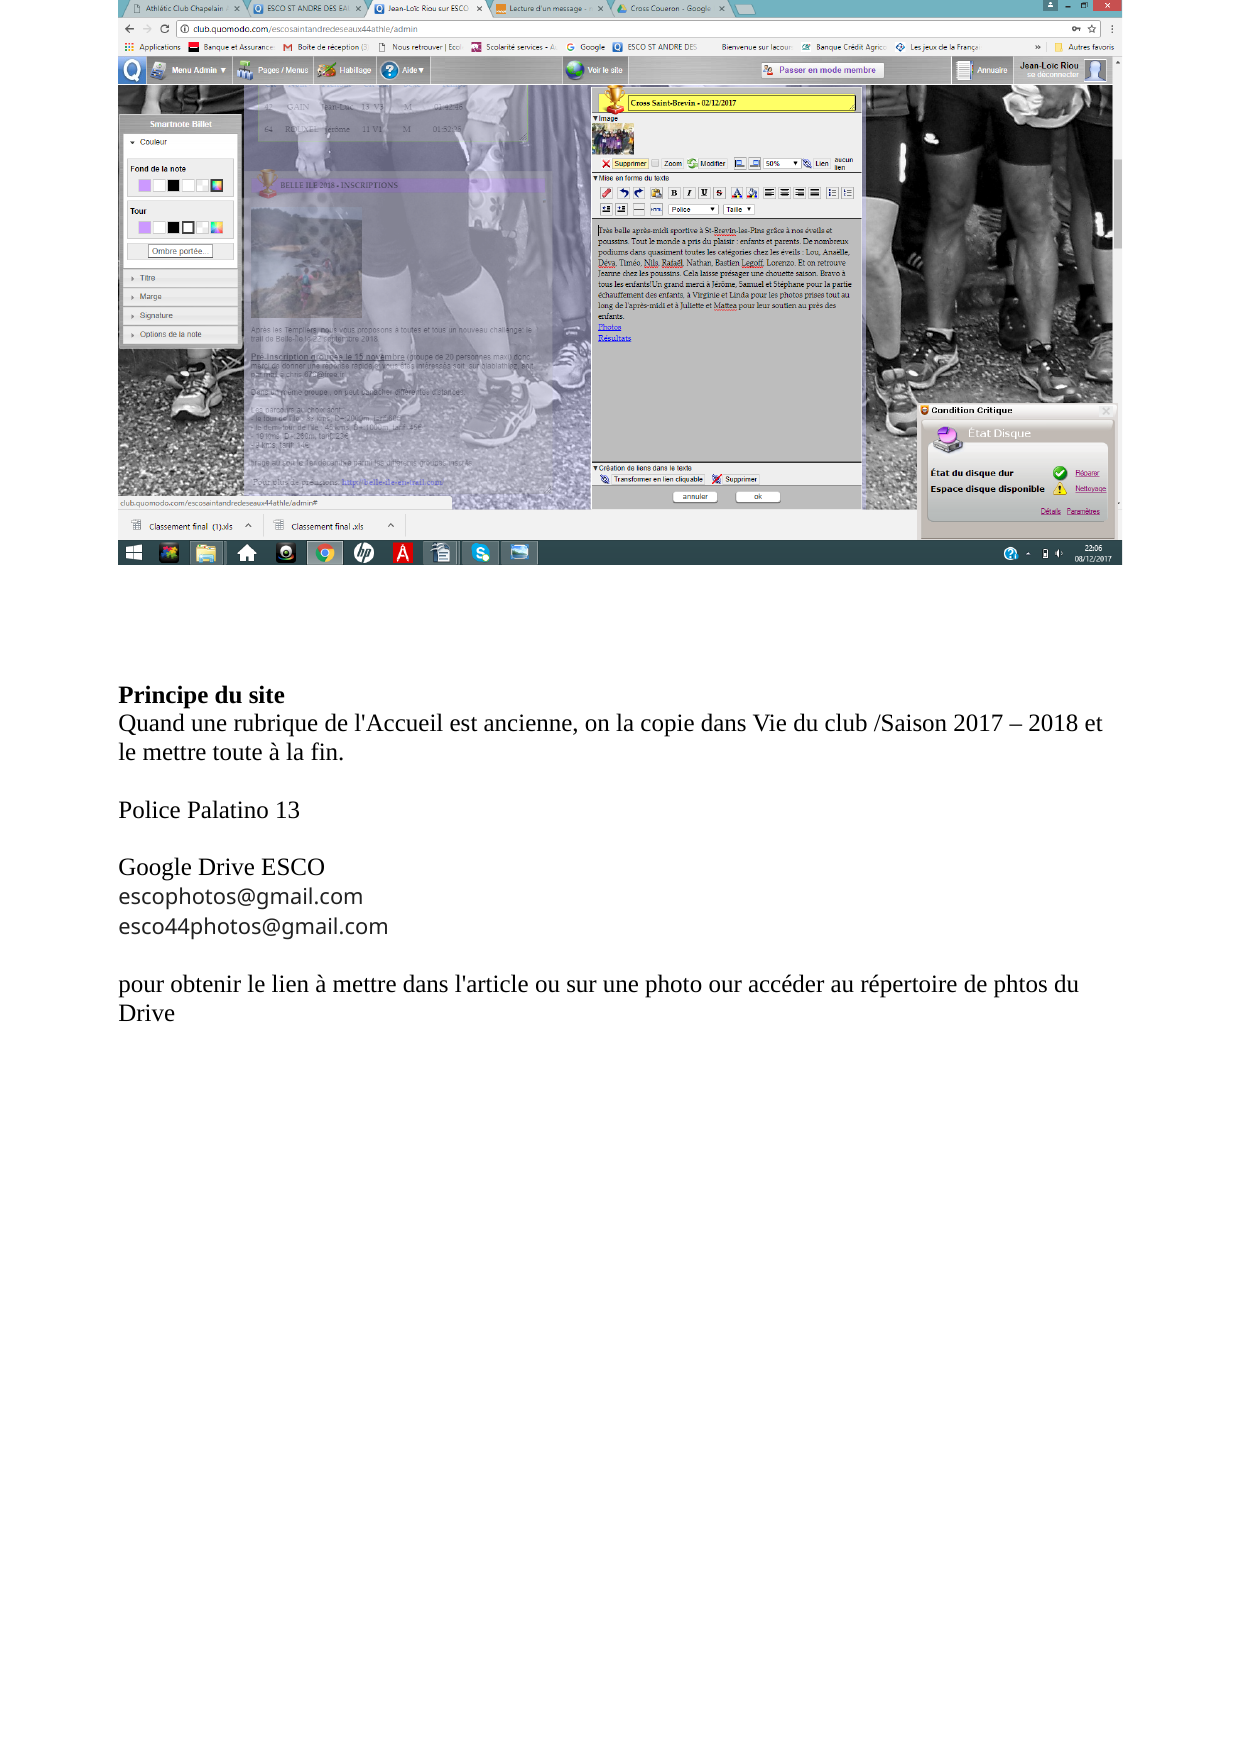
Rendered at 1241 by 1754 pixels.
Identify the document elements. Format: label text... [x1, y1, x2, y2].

text Quand une rubrique de l'Accueil est ancienne, on la copie dans Vie du club /Saison 2017 – 2018 et le mettre toute à la fin. [118, 708, 1122, 766]
text esco44photos@gmail.com [118, 911, 1122, 941]
text Police Palatino 13 [118, 795, 1122, 823]
text escophotos@gmail.com [118, 881, 1122, 911]
picture [118, 0, 1123, 565]
text Principe du site [118, 680, 1122, 708]
text Google Drive ESCO [118, 852, 1122, 881]
text pour obtenir le lien à mettre dans l'article ou sur une photo our accéder au répertoire de phtos du Drive [118, 969, 1122, 1027]
